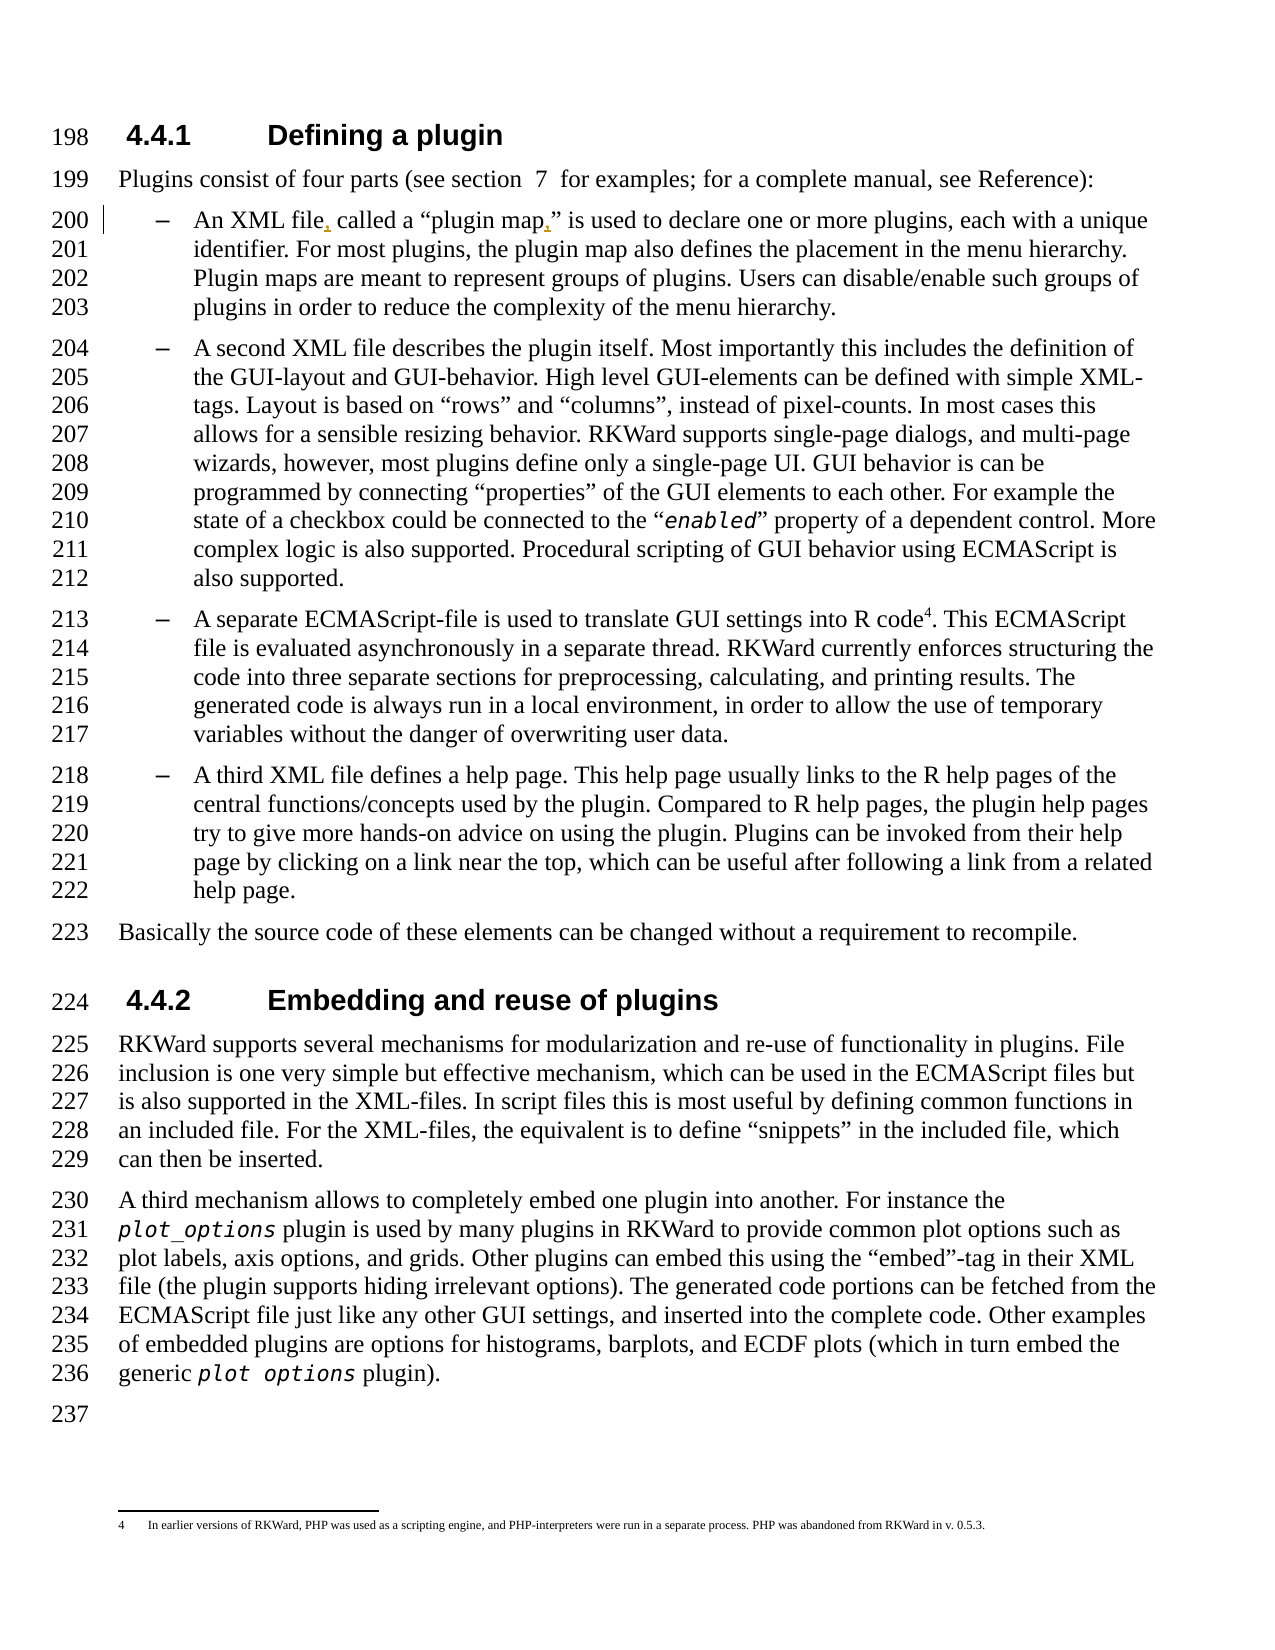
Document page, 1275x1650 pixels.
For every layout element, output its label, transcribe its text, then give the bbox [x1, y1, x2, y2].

text A third mechanism allows to completely embed one plugin into another. For instance the plot_options plugin is used by many plugins in RKWard to provide common plot options such as plot labels, axis options, and grids. Other plugins can embed this using the “embed”-tag in their XML file (the plugin supports hiding irrelevant options). The generated code portions can be fetched from the ECMAScript file just like any other GUI settings, and inserted into the complete code. Other examples of embedded plugins are options for histograms, barplots, and ECDF plots (which in turn embed the generic plot options plugin). [118, 1185, 1157, 1386]
list A separate ECMAScript-file is used to translate GUI settings into R code. This ECMAScript file is evaluated asynchronously in a separate thread. RKWard currently enforces structuring the code into three separate sections for preprocessing, calculating, and printing results. The generated code is always run in a local environment, in order to allow the use of temporary variables without the danger of overwriting user data. [156, 604, 1157, 748]
list An XML file, called a “plugin map,” is used to declare one or more plugins, each with a unique identifier. For most plugins, the plugin map also defines the placement in the menu hierarchy. Plugin maps are meant to represent groups of plugins. Users can disable/enable such groups of plugins in order to reduce the complexity of the menu hierarchy. [156, 205, 1157, 320]
list In earlier versions of RKWard, PHP was used as a scripting engine, and PHP-interpreters were run in a separate process. PHP was abandoned from RKWard in v. 0.5.3. [118, 1517, 1157, 1532]
subtitle Embedding and reuse of plugins [118, 983, 1157, 1016]
text Basically the source code of these elements can be changed without a requirement to recompile. [118, 917, 1157, 945]
list A third XML file defines a help page. This help page usually links to the R help pages of the central functions/concepts used by the plugin. Compared to R help pages, the plugin help pages try to give more hands-on advice on using the plugin. Plugins can be invoked from their help page by clicking on a link near the top, which can be useful after following a link from a related help page. [156, 760, 1157, 904]
text RKWard supports several mechanisms for modularization and re-use of functionality in plugins. File inclusion is one very simple but effective mechanism, which can be used in the ECMAScript files but is also supported in the XML-files. In script files this is most useful by defining common functions in an included file. For the XML-files, the equivalent is to define “snippets” in the included file, which can then be inserted. [118, 1029, 1157, 1173]
list A second XML file describes the plugin itself. Most importantly this includes the definition of the GUI-layout and GUI-behavior. High level GUI-elements can be defined with simple XML-tags. Layout is based on “rows” and “columns”, instead of pixel-counts. In most cases this allows for a sensible resizing behavior. RKWard supports single-page dialogs, and multi-page wizards, however, most plugins define only a single-page UI. GUI behavior is can be programmed by connecting “properties” of the GUI elements to each other. For example the state of a checkbox could be connected to the “enabled” property of a dependent control. More complex logic is also supported. Procedural scripting of GUI behavior using ECMAScript is also supported. [156, 333, 1157, 592]
text Plugins consist of four parts (see section 7 for examples; for a complete manual, see Reference): [118, 164, 1157, 193]
subtitle Defining a plugin [118, 118, 1157, 152]
